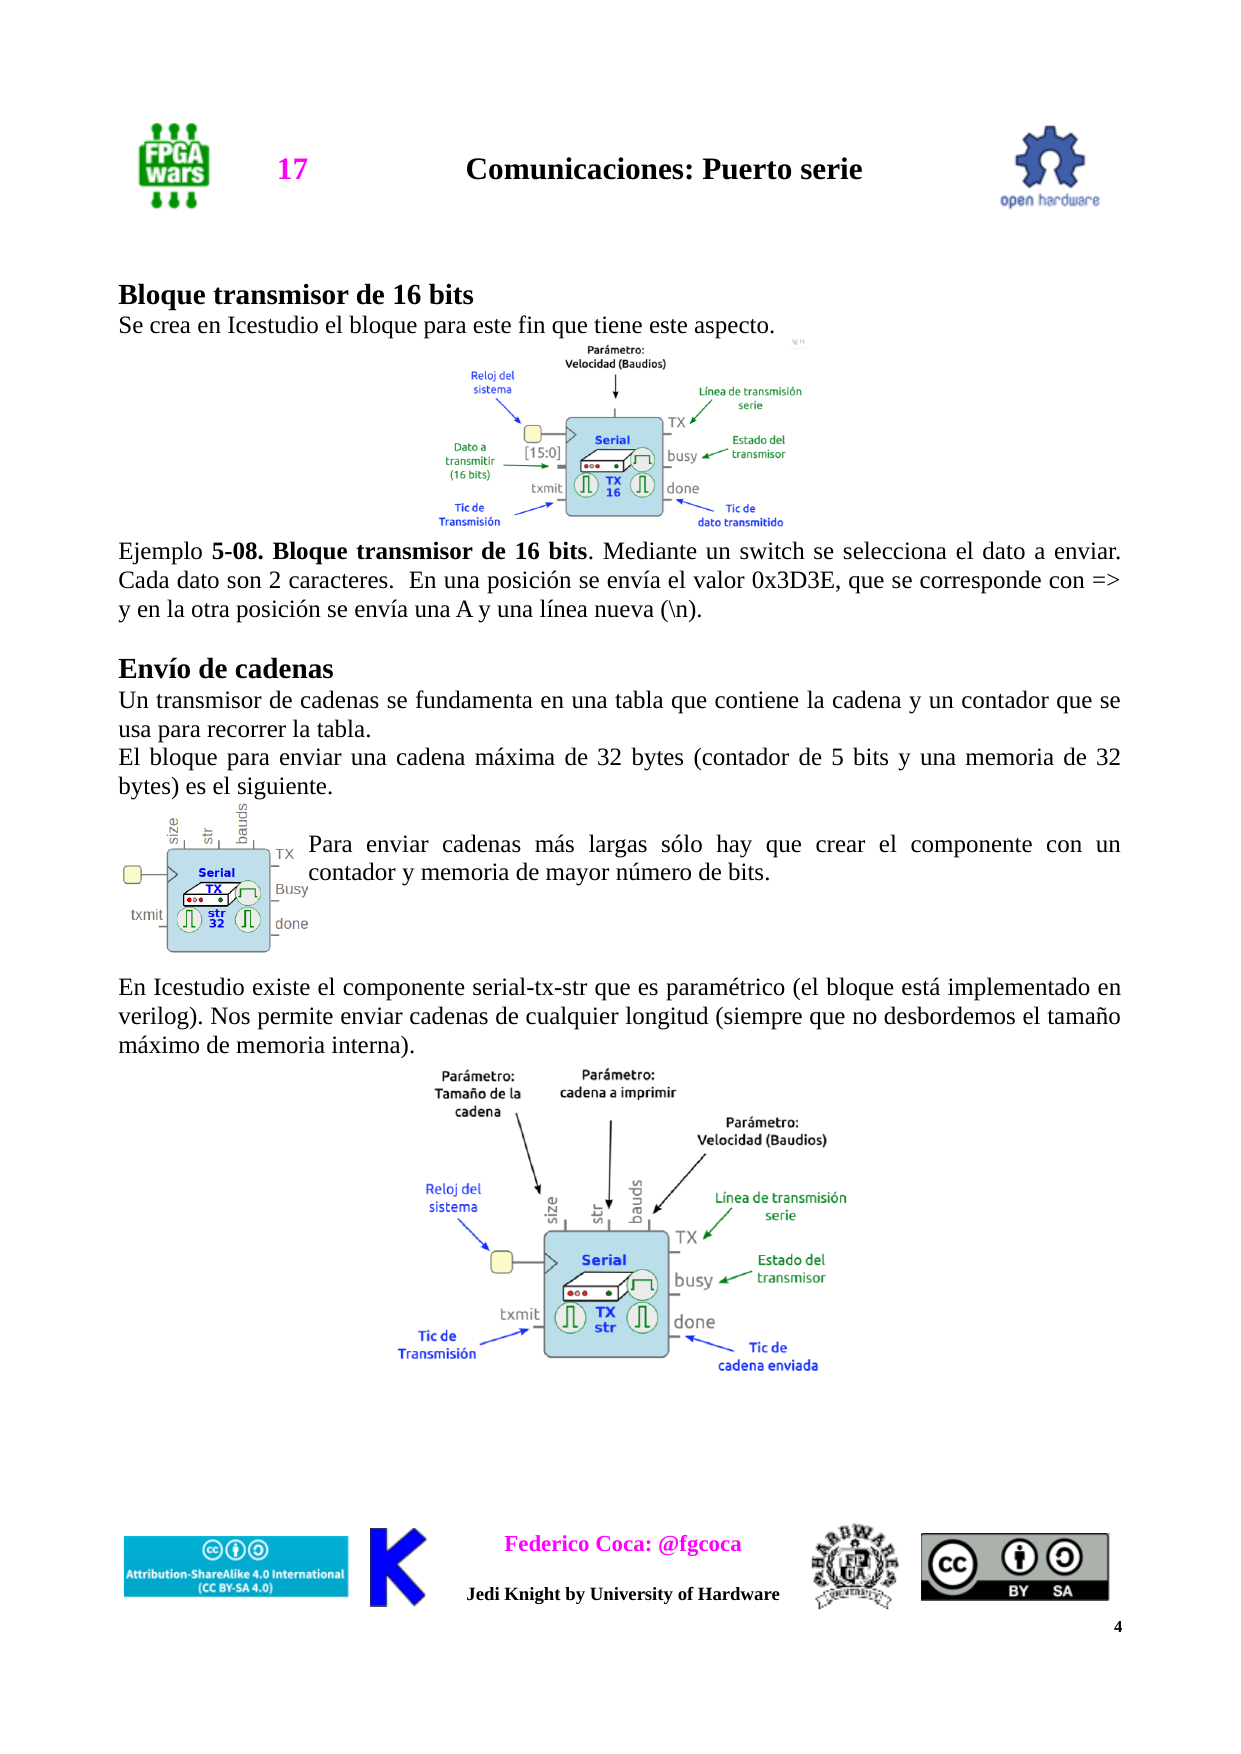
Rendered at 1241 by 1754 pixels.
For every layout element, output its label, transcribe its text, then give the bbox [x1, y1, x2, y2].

text Se crea en Icestudio el bloque para este fin que tiene este aspecto. [118, 310, 1122, 339]
text El bloque para enviar una cadena máxima de 32 bytes (contador de 5 bits y una memoria de 32 bytes) es el siguiente. [118, 742, 1122, 800]
text Para enviar cadenas más largas sólo hay que crear el componente con un contador y memoria de mayor número de bits. [308, 829, 1122, 886]
picture [391, 1058, 850, 1372]
text Un transmisor de cadenas se fundamenta en una tabla que contiene la cadena y un contador que se usa para recorrer la tabla. [118, 685, 1122, 742]
picture [123, 1536, 349, 1598]
picture [811, 1523, 901, 1611]
text Ejemplo 5-08. Bloque transmisor de 16 bits. Mediante un switch se selecciona el dato a enviar. Cada dato son 2 caracteres. En una posición se envía el valor 0x3D3E, que se corresponde con => y en la otra posición se envía una A y una línea nueva (\n). [118, 339, 1122, 623]
picture [132, 123, 222, 213]
text Envío de cadenas [118, 651, 1122, 685]
picture [921, 1533, 1110, 1601]
picture [370, 1528, 428, 1607]
picture [435, 339, 805, 537]
text En Icestudio existe el componente serial-tx-str que es paramétrico (el bloque está implementado en verilog). Nos permite enviar cadenas de cualquier longitud (siempre que no desbordemos el tamaño máximo de memoria interna). [118, 972, 1122, 1059]
text Bloque transmisor de 16 bits [118, 277, 1122, 310]
picture [118, 800, 308, 954]
picture [996, 123, 1106, 213]
